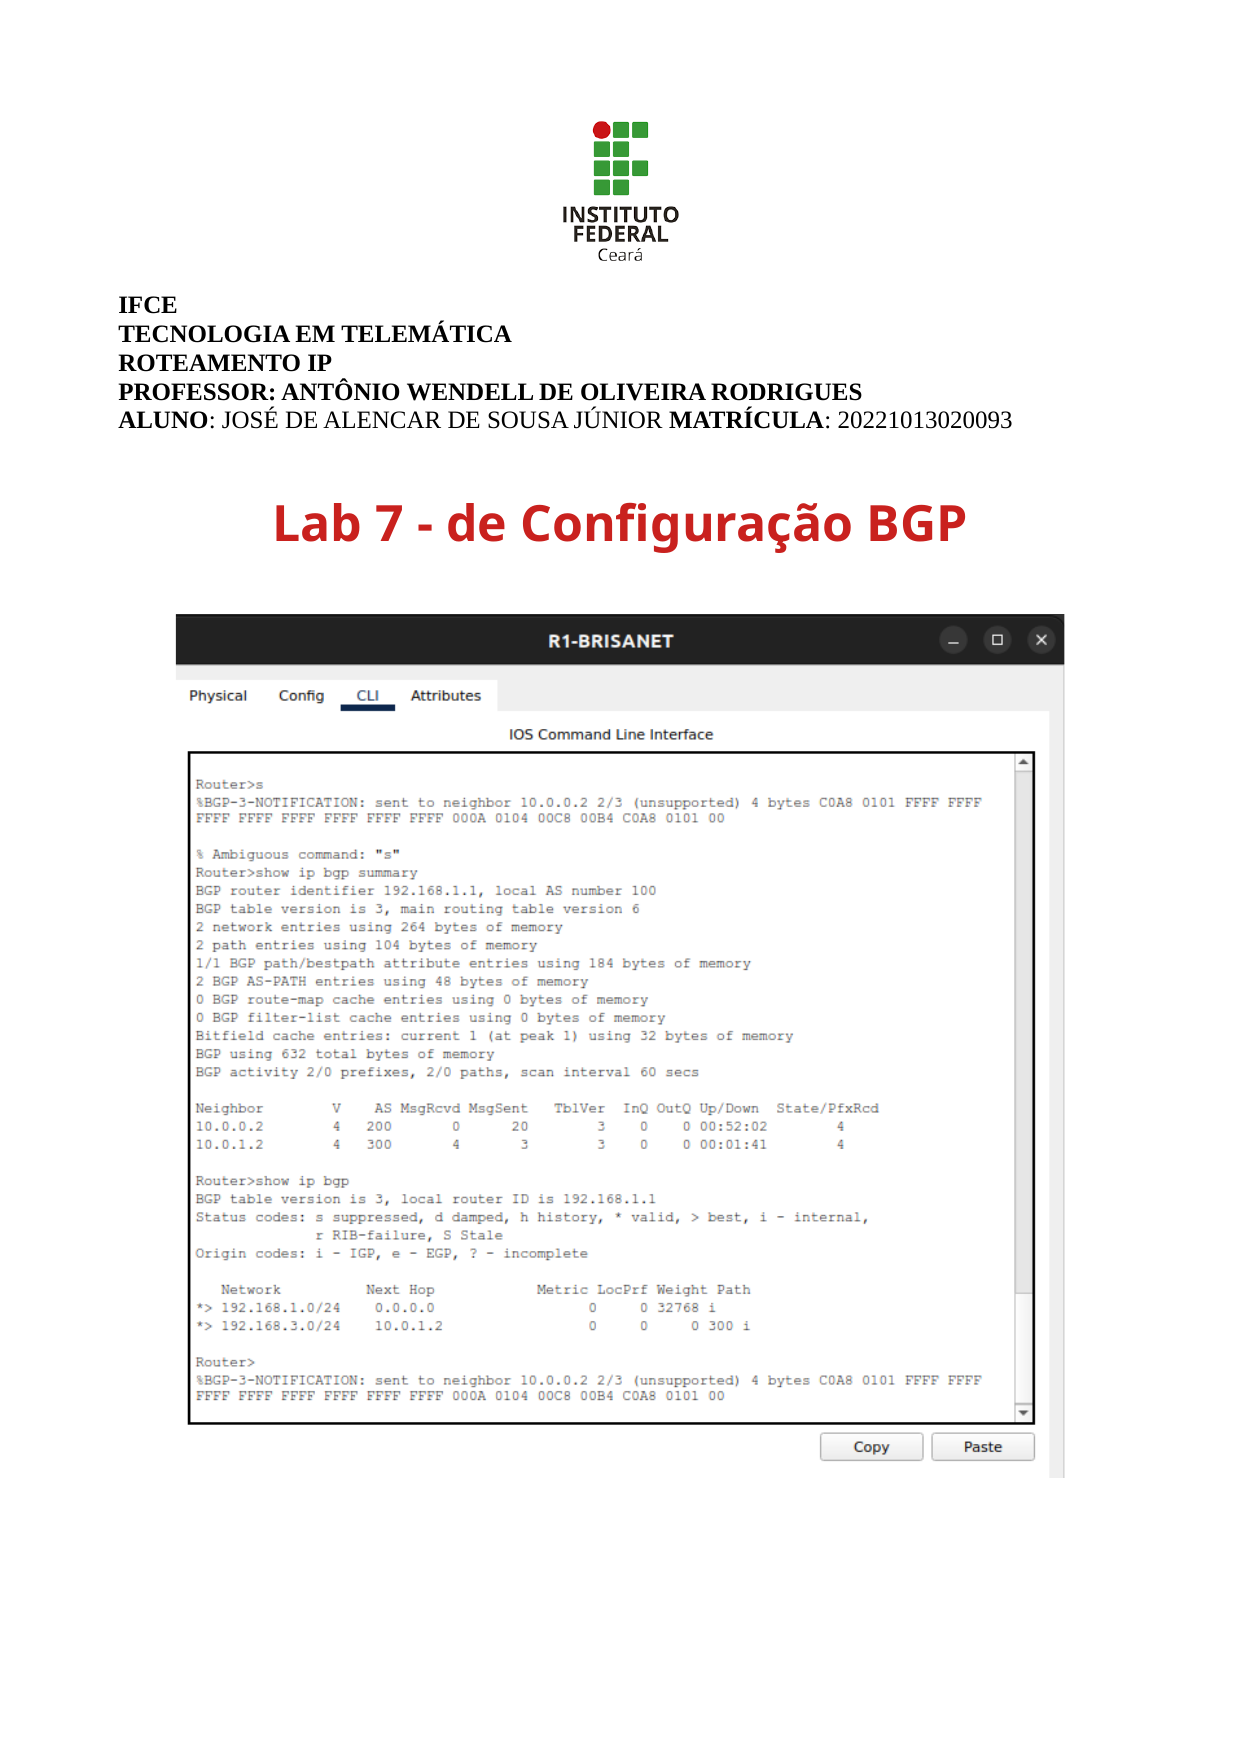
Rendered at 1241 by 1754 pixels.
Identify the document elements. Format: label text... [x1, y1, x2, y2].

text ROTEAMENTO IP [118, 348, 1122, 377]
picture [175, 614, 1065, 1478]
text PROFESSOR: ANTÔNIO WENDELL DE OLIVEIRA RODRIGUES [118, 377, 1122, 406]
subtitle Lab 7 - de Configuração BGP [118, 488, 1122, 556]
text ALUNO: JOSÉ DE ALENCAR DE SOUSA JÚNIOR MATRÍCULA: 20221013020093 [118, 406, 1122, 434]
text IFCE [118, 291, 1122, 319]
text TECNOLOGIA EM TELEMÁTICA [118, 319, 1122, 348]
picture [514, 118, 726, 268]
